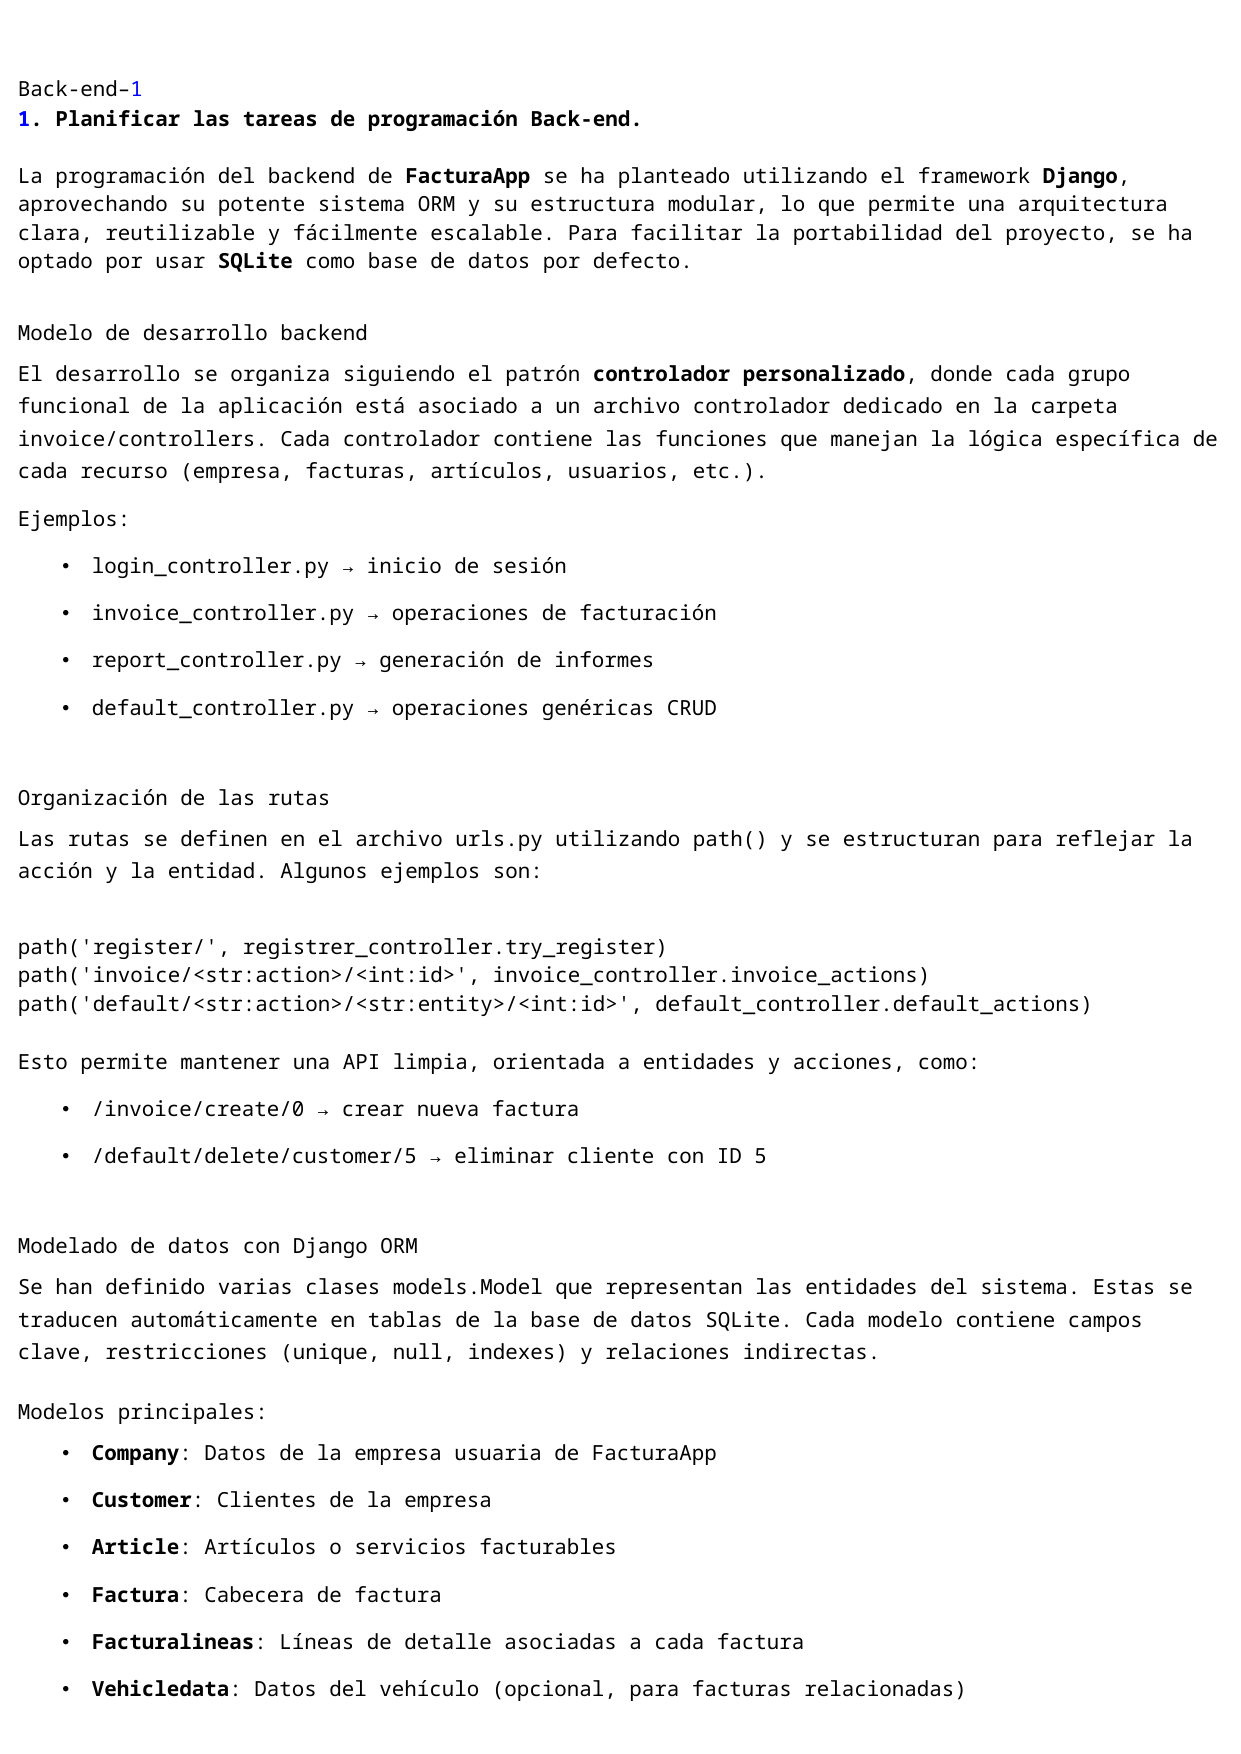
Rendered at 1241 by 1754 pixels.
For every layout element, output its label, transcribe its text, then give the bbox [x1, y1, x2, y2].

list Facturalineas: Líneas de detalle asociadas a cada factura [62, 1627, 1222, 1655]
text El desarrollo se organiza siguiendo el patrón controlador personalizado, donde cada grupo funcional de la aplicación está asociado a un archivo controlador dedicado en la carpeta invoice/controllers. Cada controlador contiene las funciones que manejan la lógica específica de cada recurso (empresa, facturas, artículos, usuarios, etc.). [18, 359, 1222, 485]
list /invoice/create/0 → crear nueva factura [62, 1094, 1222, 1122]
text Ejemplos: [18, 504, 1222, 532]
list login_controller.py → inicio de sesión [62, 551, 1222, 579]
subtitle Modelos principales: [18, 1397, 1222, 1426]
list report_controller.py → generación de informes [62, 645, 1222, 674]
text Las rutas se definen en el archivo urls.py utilizando path() y se estructuran para reflejar la acción y la entidad. Algunos ejemplos son: [18, 824, 1222, 885]
text La programación del backend de FacturaApp se ha planteado utilizando el framework Django, aprovechando su potente sistema ORM y su estructura modular, lo que permite una arquitectura clara, reutilizable y fácilmente escalable. Para facilitar la portabilidad del proyecto, se ha optado por usar SQLite como base de datos por defecto. [18, 161, 1222, 275]
subtitle Modelo de desarrollo backend [18, 318, 1222, 346]
text path('register/', registrer_controller.try_register) [18, 932, 1222, 960]
text Esto permite mantener una API limpia, orientada a entidades y acciones, como: [18, 1047, 1222, 1075]
list Company: Datos de la empresa usuaria de FacturaApp [62, 1438, 1222, 1467]
text path('invoice/<str:action>/<int:id>', invoice_controller.invoice_actions) [18, 960, 1222, 989]
subtitle Modelado de datos con Django ORM [18, 1231, 1222, 1260]
list Factura: Cabecera de factura [62, 1580, 1222, 1608]
list Customer: Clientes de la empresa [62, 1485, 1222, 1514]
list Vehicledata: Datos del vehículo (opcional, para facturas relacionadas) [62, 1674, 1222, 1702]
list Article: Artículos o servicios facturables [62, 1532, 1222, 1561]
text Se han definido varias clases models.Model que representan las entidades del sistema. Estas se traducen automáticamente en tablas de la base de datos SQLite. Cada modelo contiene campos clave, restricciones (unique, null, indexes) y relaciones indirectas. [18, 1272, 1222, 1366]
text Back-end–1 [18, 74, 1222, 103]
subtitle Organización de las rutas [18, 783, 1222, 811]
text 1. Planificar las tareas de programación Back-end. [18, 103, 1222, 133]
list /default/delete/customer/5 → eliminar cliente con ID 5 [62, 1141, 1222, 1169]
list default_controller.py → operaciones genéricas CRUD [62, 693, 1222, 721]
text path('default/<str:action>/<str:entity>/<int:id>', default_controller.default_actions) [18, 989, 1222, 1017]
list invoice_controller.py → operaciones de facturación [62, 598, 1222, 627]
